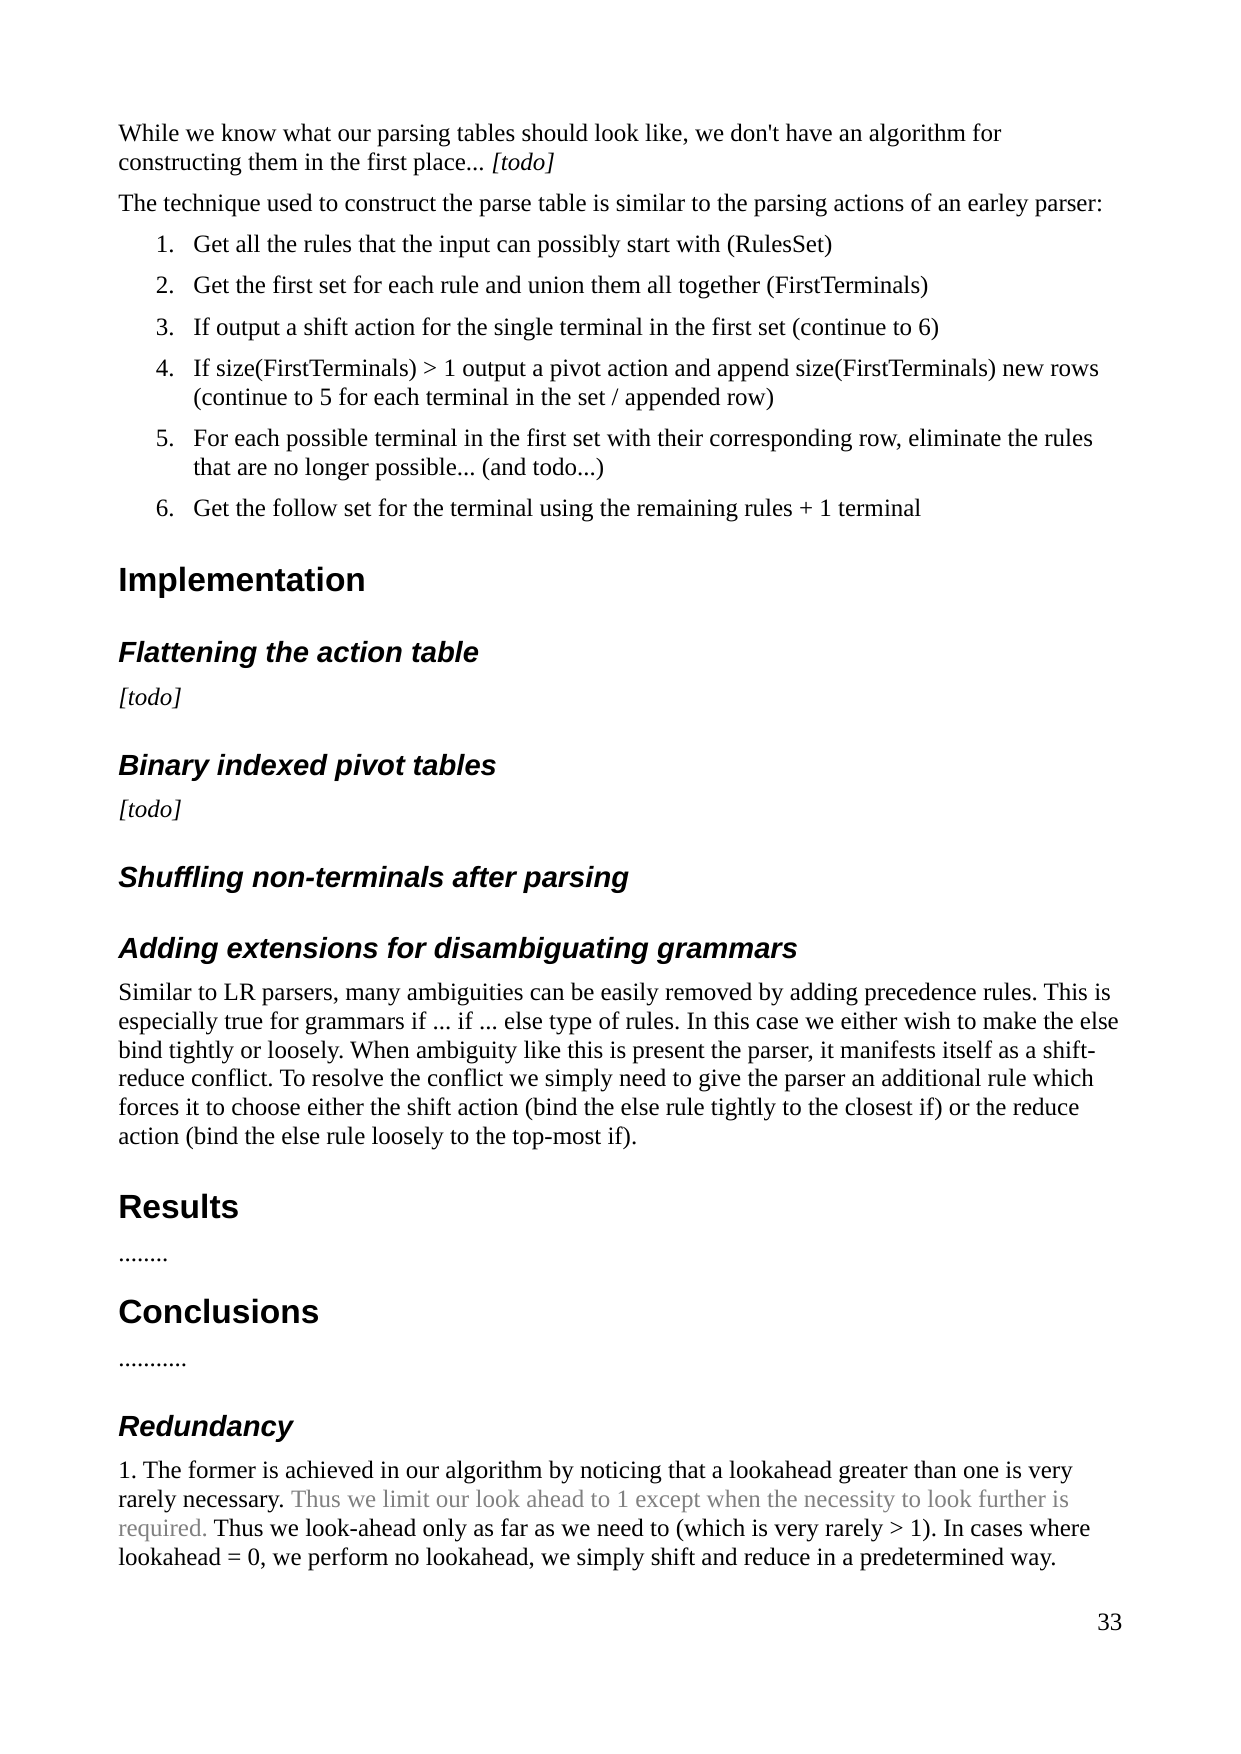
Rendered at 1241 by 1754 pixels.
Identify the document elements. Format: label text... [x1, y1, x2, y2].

subtitle Redundancy [118, 1409, 1122, 1443]
text 1. The former is achieved in our algorithm by noticing that a lookahead greater than one is very rarely necessary. Thus we limit our look ahead to 1 except when the necessity to look further is required. Thus we look-ahead only as far as we need to (which is very rarely > 1). In cases where lookahead = 0, we perform no lookahead, we simply shift and reduce in a predetermined way. [118, 1456, 1122, 1571]
subtitle Shuffling non-terminals after parsing [118, 860, 1122, 894]
text Similar to LR parsers, many ambiguities can be easily removed by adding precedence rules. This is especially true for grammars if ... if ... else type of rules. In this case we either wish to make the else bind tightly or loosely. When ambiguity like this is present the parser, it manifests itself as a shift-reduce conflict. To resolve the conflict we simply need to give the parser an additional rule which forces it to choose either the shift action (bind the else rule tightly to the closest if) or the reduce action (bind the else rule loosely to the top-most if). [118, 977, 1122, 1150]
text While we know what our parsing tables should look like, we don't have an algorithm for constructing them in the first place... [todo] [118, 118, 1122, 176]
list Get the first set for each rule and union them all together (FirstTerminals) [156, 271, 1122, 299]
subtitle Results [118, 1187, 1122, 1226]
subtitle Binary indexed pivot tables [118, 748, 1122, 781]
text ........... [118, 1343, 1122, 1372]
list If output a shift action for the single terminal in the first set (continue to 6) [156, 312, 1122, 341]
list Get the follow set for the terminal using the remaining rules + 1 terminal [156, 493, 1122, 522]
subtitle Conclusions [118, 1292, 1122, 1331]
subtitle Adding extensions for disambiguating grammars [118, 931, 1122, 965]
list If size(FirstTerminals) > 1 output a pivot action and append size(FirstTerminals) new rows (continue to 5 for each terminal in the set / appended row) [156, 353, 1122, 411]
list Get all the rules that the input can possibly start with (RulesSet) [156, 229, 1122, 258]
subtitle Flattening the action table [118, 636, 1122, 669]
text ........ [118, 1238, 1122, 1267]
text The technique used to construct the parse table is similar to the parsing actions of an earley parser: [118, 188, 1122, 217]
list For each possible terminal in the first set with their corresponding row, eliminate the rules that are no longer possible... (and todo...) [156, 423, 1122, 481]
subtitle Implementation [118, 559, 1122, 598]
text [todo] [118, 794, 1122, 823]
text [todo] [118, 682, 1122, 710]
